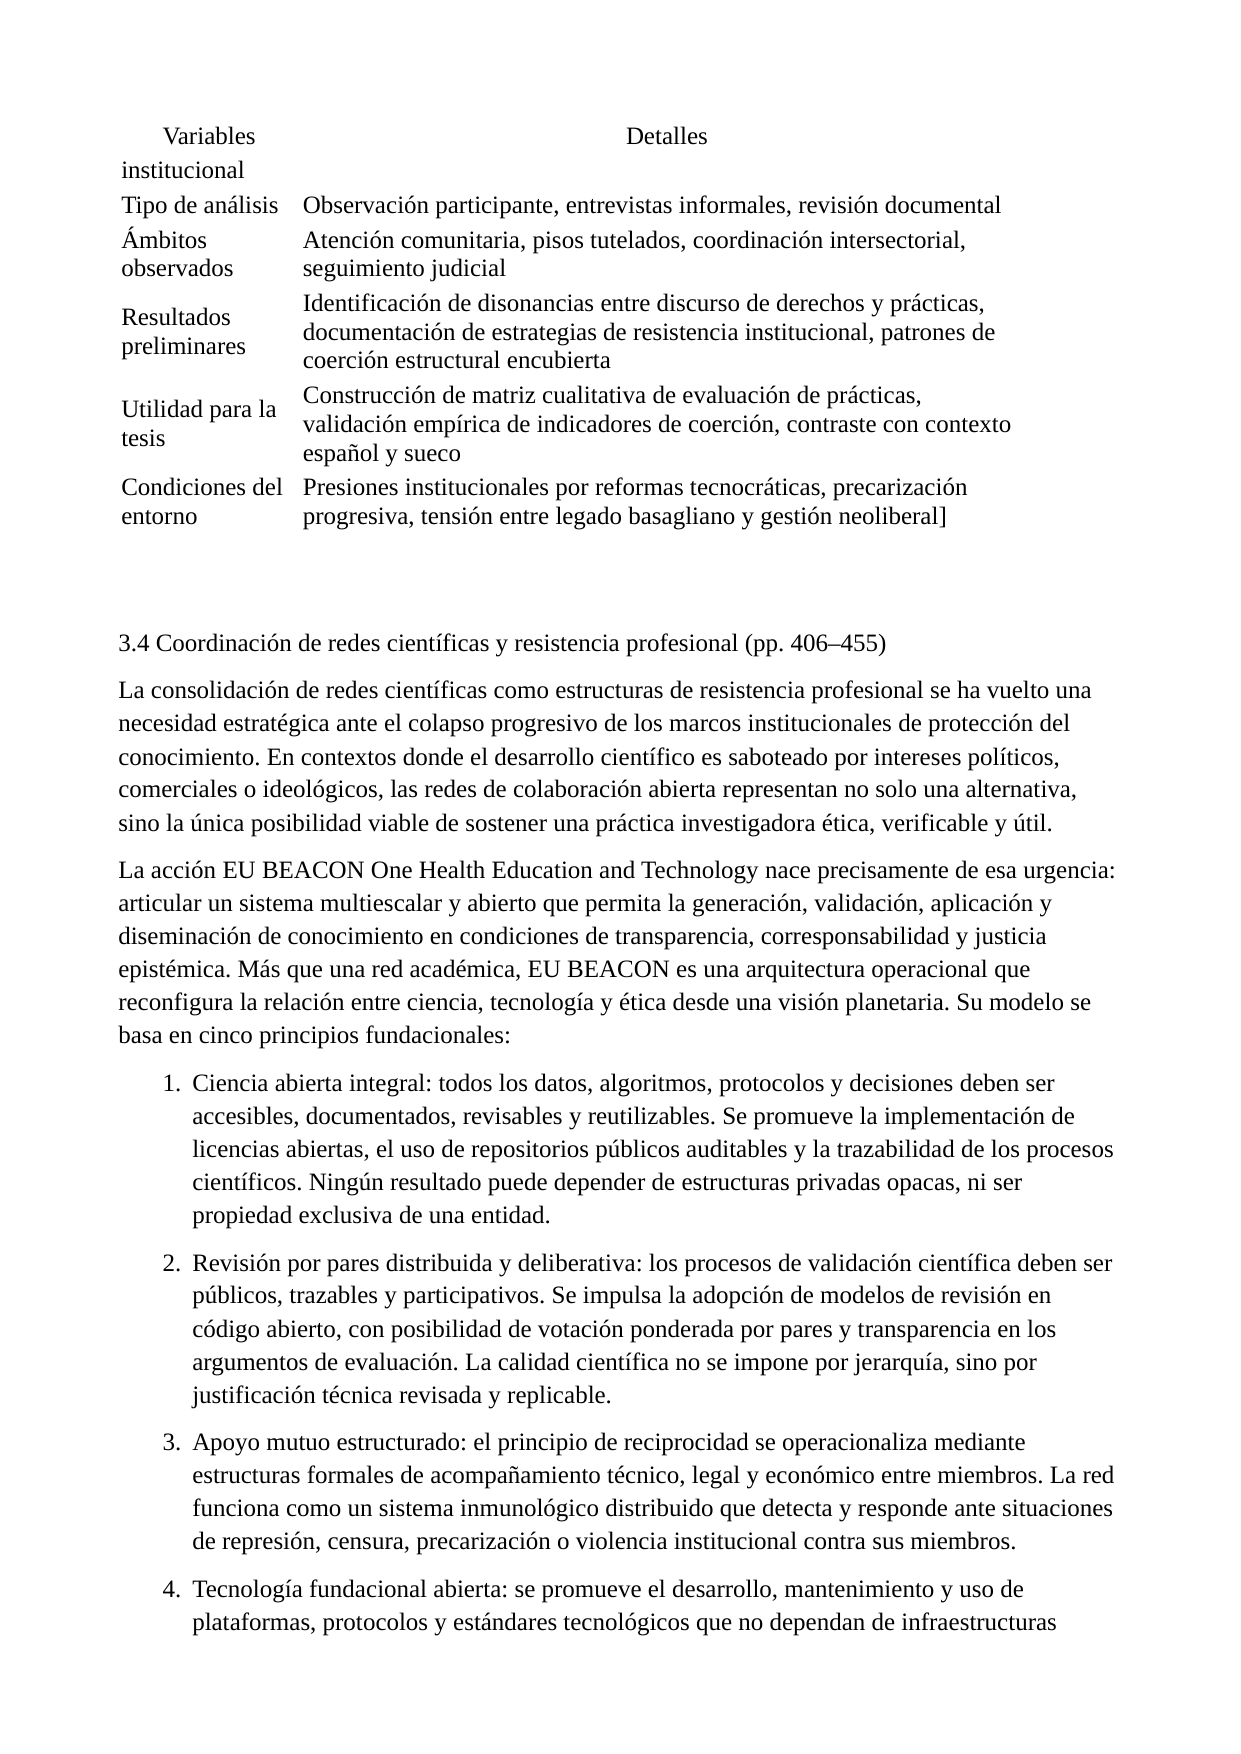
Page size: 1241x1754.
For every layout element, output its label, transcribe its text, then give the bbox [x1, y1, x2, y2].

table_cell institucional [118, 153, 300, 187]
table_header Detalles [300, 118, 1033, 153]
text 3.4 Coordinación de redes científicas y resistencia profesional (pp. 406–455) [118, 628, 1122, 657]
table_cell Condiciones del entorno [118, 469, 300, 533]
list Apoyo mutuo estructurado: el principio de reciprocidad se operacionaliza mediante estructuras formales de acompañamiento técnico, legal y económico entre miembros. La red funciona como un sistema inmunológico distribuido que detecta y responde ante situaciones de represión, censura, precarización o violencia institucional contra sus miembros. [162, 1427, 1122, 1555]
list Ciencia abierta integral: todos los datos, algoritmos, protocolos y decisiones deben ser accesibles, documentados, revisables y reutilizables. Se promueve la implementación de licencias abiertas, el uso de repositorios públicos auditables y la trazabilidad de los procesos científicos. Ningún resultado puede depender de estructuras privadas opacas, ni ser propiedad exclusiva de una entidad. [162, 1068, 1122, 1229]
table_cell Construcción de matriz cualitativa de evaluación de prácticas, validación empírica de indicadores de coerción, contraste con contexto español y sueco [300, 377, 1033, 469]
table_cell Observación participante, entrevistas informales, revisión documental [300, 187, 1033, 222]
table_cell Presiones institucionales por reformas tecnocráticas, precarización progresiva, tensión entre legado basagliano y gestión neoliberal] [300, 469, 1033, 533]
table_cell Ámbitos observados [118, 222, 300, 285]
table_cell Atención comunitaria, pisos tutelados, coordinación intersectorial, seguimiento judicial [300, 222, 1033, 285]
list Tecnología fundacional abierta: se promueve el desarrollo, mantenimiento y uso de plataformas, protocolos y estándares tecnológicos que no dependan de infraestructuras [162, 1574, 1122, 1636]
table_cell Tipo de análisis [118, 187, 300, 222]
list Revisión por pares distribuida y deliberativa: los procesos de validación científica deben ser públicos, trazables y participativos. Se impulsa la adopción de modelos de revisión en código abierto, con posibilidad de votación ponderada por pares y transparencia en los argumentos de evaluación. La calidad científica no se impone por jerarquía, sino por justificación técnica revisada y replicable. [162, 1248, 1122, 1408]
table_cell Utilidad para la tesis [118, 377, 300, 469]
text La consolidación de redes científicas como estructuras de resistencia profesional se ha vuelto una necesidad estratégica ante el colapso progresivo de los marcos institucionales de protección del conocimiento. En contextos donde el desarrollo científico es saboteado por intereses políticos, comerciales o ideológicos, las redes de colaboración abierta representan no solo una alternativa, sino la única posibilidad viable de sostener una práctica investigadora ética, verificable y útil. [118, 676, 1122, 836]
text La acción EU BEACON One Health Education and Technology nace precisamente de esa urgencia: articular un sistema multiescalar y abierto que permita la generación, validación, aplicación y diseminación de conocimiento en condiciones de transparencia, corresponsabilidad y justicia epistémica. Más que una red académica, EU BEACON es una arquitectura operacional que reconfigura la relación entre ciencia, tecnología y ética desde una visión planetaria. Su modelo se basa en cinco principios fundacionales: [118, 855, 1122, 1049]
table_cell Identificación de disonancias entre discurso de derechos y prácticas, documentación de estrategias de resistencia institucional, patrones de coerción estructural encubierta [300, 285, 1033, 377]
table_cell Resultados preliminares [118, 285, 300, 377]
table_cell [300, 153, 1033, 187]
table_header Variables [118, 118, 300, 153]
